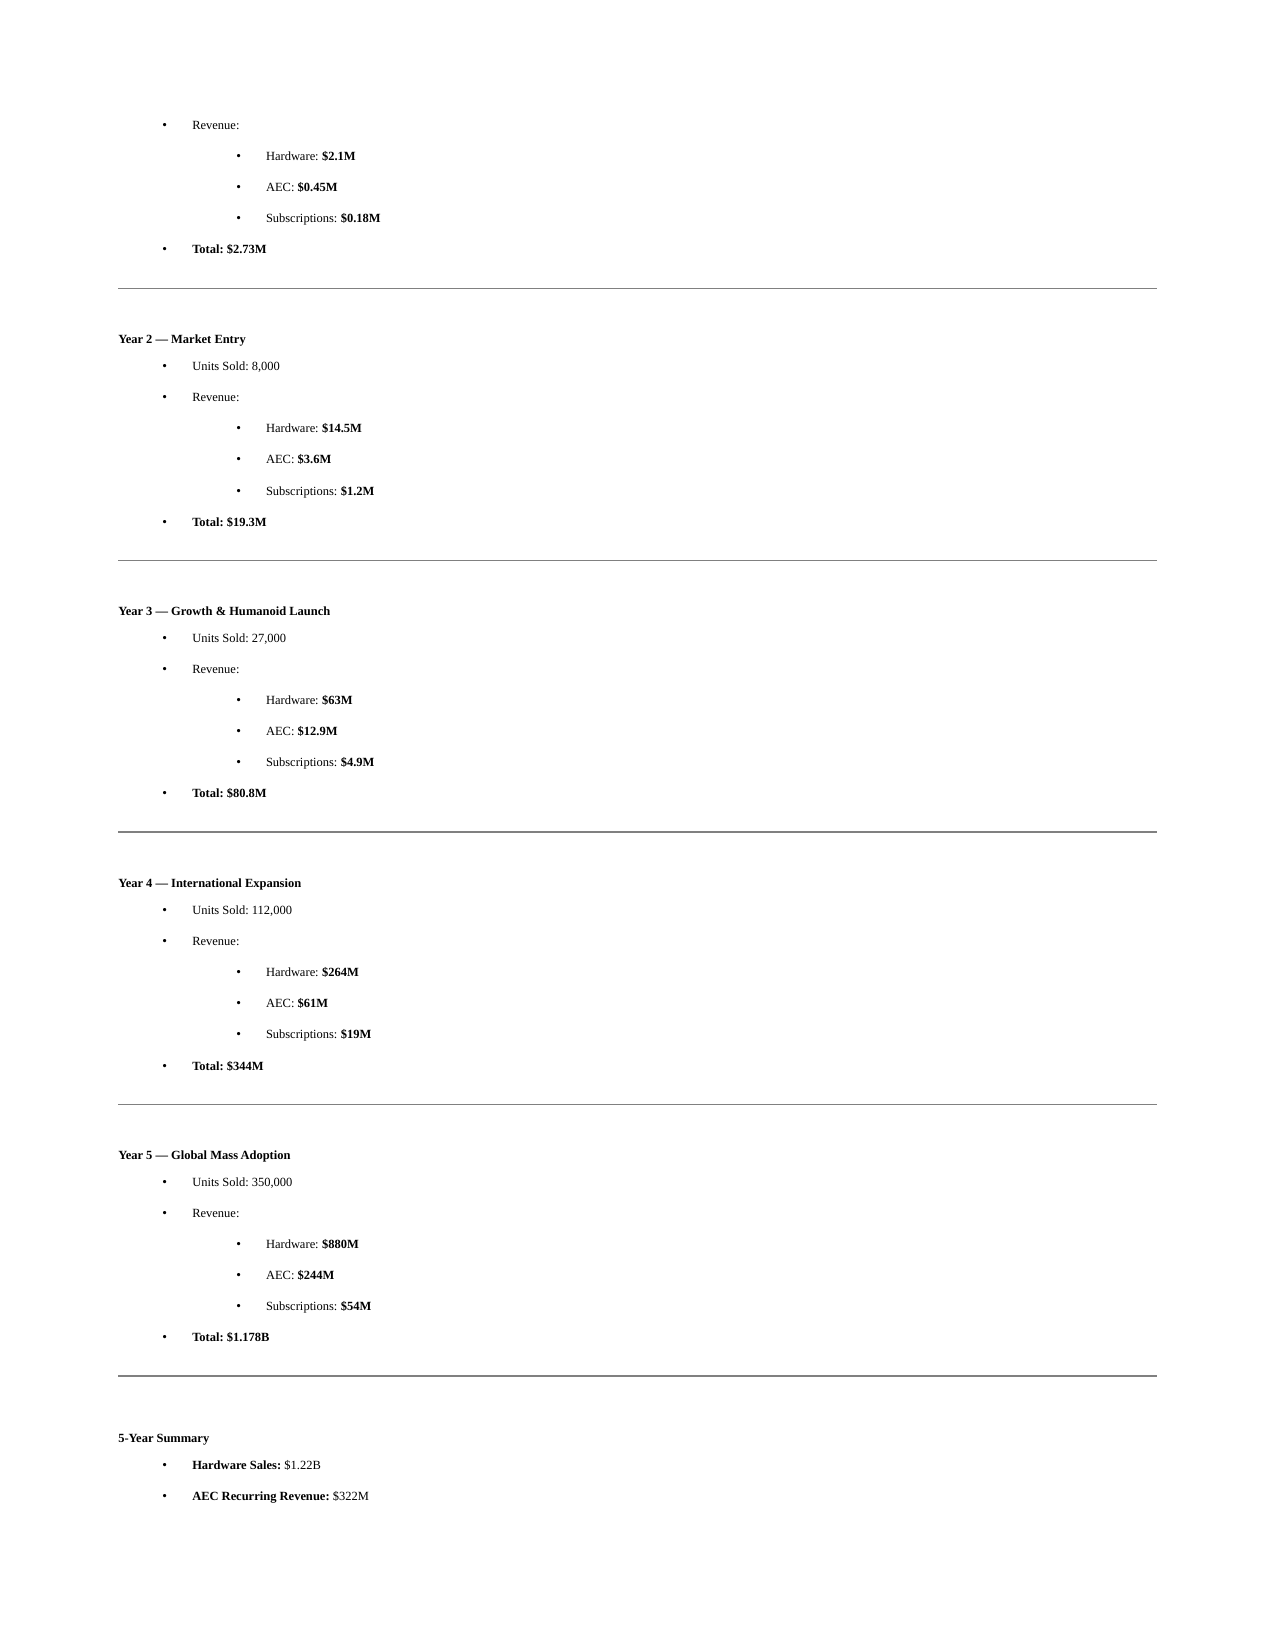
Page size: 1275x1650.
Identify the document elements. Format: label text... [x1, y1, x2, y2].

list Hardware: $63M [236, 693, 1157, 707]
subtitle Year 2 — Market Entry [118, 332, 1157, 347]
list Hardware: $2.1M [236, 149, 1157, 163]
list AEC: $61M [236, 996, 1157, 1011]
list Hardware: $264M [236, 965, 1157, 979]
list Hardware: $880M [236, 1237, 1157, 1251]
list Total: $19.3M [162, 514, 1157, 529]
list Units Sold: 8,000 [162, 359, 1157, 373]
list Total: $80.8M [162, 786, 1157, 801]
list Revenue: [162, 1206, 1157, 1220]
list Revenue: [162, 118, 1157, 132]
list Units Sold: 27,000 [162, 631, 1157, 645]
list Subscriptions: $19M [236, 1027, 1157, 1042]
list Units Sold: 350,000 [162, 1175, 1157, 1189]
list Total: $1.178B [162, 1330, 1157, 1344]
subtitle Year 4 — International Expansion [118, 876, 1157, 891]
list Subscriptions: $0.18M [236, 211, 1157, 226]
list AEC: $0.45M [236, 180, 1157, 194]
subtitle Year 5 — Global Mass Adoption [118, 1148, 1157, 1162]
list Total: $2.73M [162, 242, 1157, 257]
list AEC: $12.9M [236, 724, 1157, 738]
subtitle Year 3 — Growth & Humanoid Launch [118, 604, 1157, 618]
list Subscriptions: $4.9M [236, 755, 1157, 769]
list Revenue: [162, 390, 1157, 404]
subtitle 5-Year Summary [118, 1431, 1157, 1445]
list AEC Recurring Revenue: $322M [162, 1488, 1157, 1503]
list Subscriptions: $1.2M [236, 483, 1157, 498]
list AEC: $244M [236, 1268, 1157, 1282]
list Hardware: $14.5M [236, 421, 1157, 436]
list Revenue: [162, 934, 1157, 948]
list Total: $344M [162, 1058, 1157, 1073]
list AEC: $3.6M [236, 452, 1157, 467]
list Revenue: [162, 662, 1157, 676]
list Hardware Sales: $1.22B [162, 1457, 1157, 1472]
list Units Sold: 112,000 [162, 903, 1157, 917]
list Subscriptions: $54M [236, 1299, 1157, 1313]
